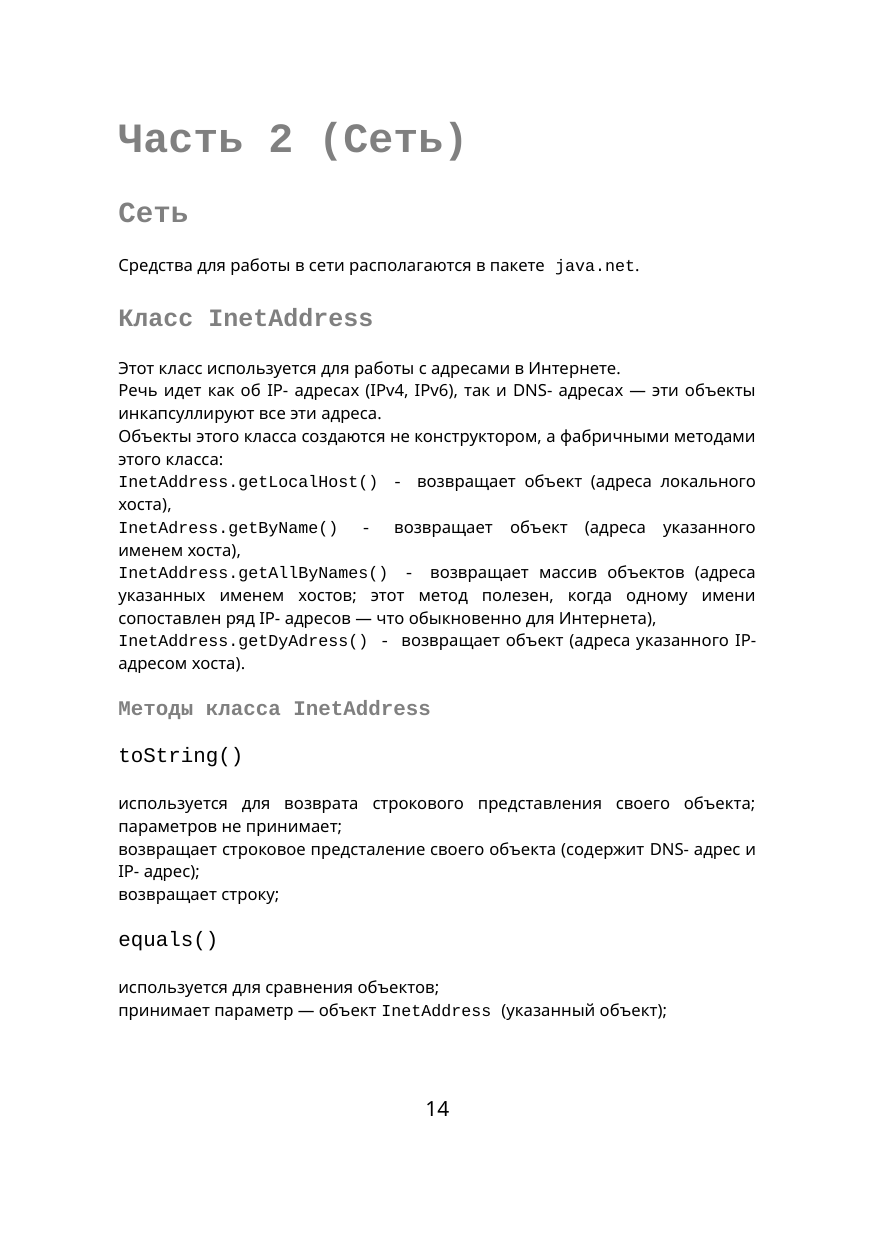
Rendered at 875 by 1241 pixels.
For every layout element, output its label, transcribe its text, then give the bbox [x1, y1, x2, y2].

text InetAddress.getLocalHost() - возвращает объект (адреса локального хоста), [118, 470, 756, 515]
text Объекты этого класса создаются не конструктором, а фабричными методами этого класса: [118, 424, 756, 470]
text используется для сравнения объектов; [118, 975, 756, 998]
text используется для возврата строкового представления своего объекта; параметров не принимает; [118, 792, 756, 837]
text Сеть [118, 198, 756, 231]
text возвращает строковое предсталение своего объекта (содержит DNS- адрес и IP- адрес); [118, 837, 756, 883]
text InetAddress.getAllByNames() - возвращает массив объектов (адреса указанных именем хостов; этот метод полезен, когда одному имени сопоставлен ряд IP- адресов — что обыкновенно для Интернета), [118, 561, 756, 629]
text Класс InetAddress [118, 305, 756, 333]
text Методы класса InetAddress [118, 698, 756, 722]
text Речь идет как об IP- адресах (IPv4, IPv6), так и DNS- адресах — эти объекты инкапсуллируют все эти адреса. [118, 379, 756, 424]
text InetAdress.getByName() - возвращает объект (адреса указанного именем хоста), [118, 515, 756, 561]
text InetAddress.getDyAdress() - возвращает объект (адреса указанного IP- адресом хоста). [118, 629, 756, 674]
text Часть 2 (Сеть) [118, 118, 756, 165]
text toString() [118, 746, 756, 769]
text Средства для работы в сети располагаются в пакете java.net. [118, 254, 756, 277]
text возвращает строку; [118, 883, 756, 905]
text equals() [118, 929, 756, 953]
text Этот класс используется для работы с адресами в Интернете. [118, 356, 756, 379]
text принимает параметр — объект InetAddress (указанный объект); [118, 998, 756, 1021]
